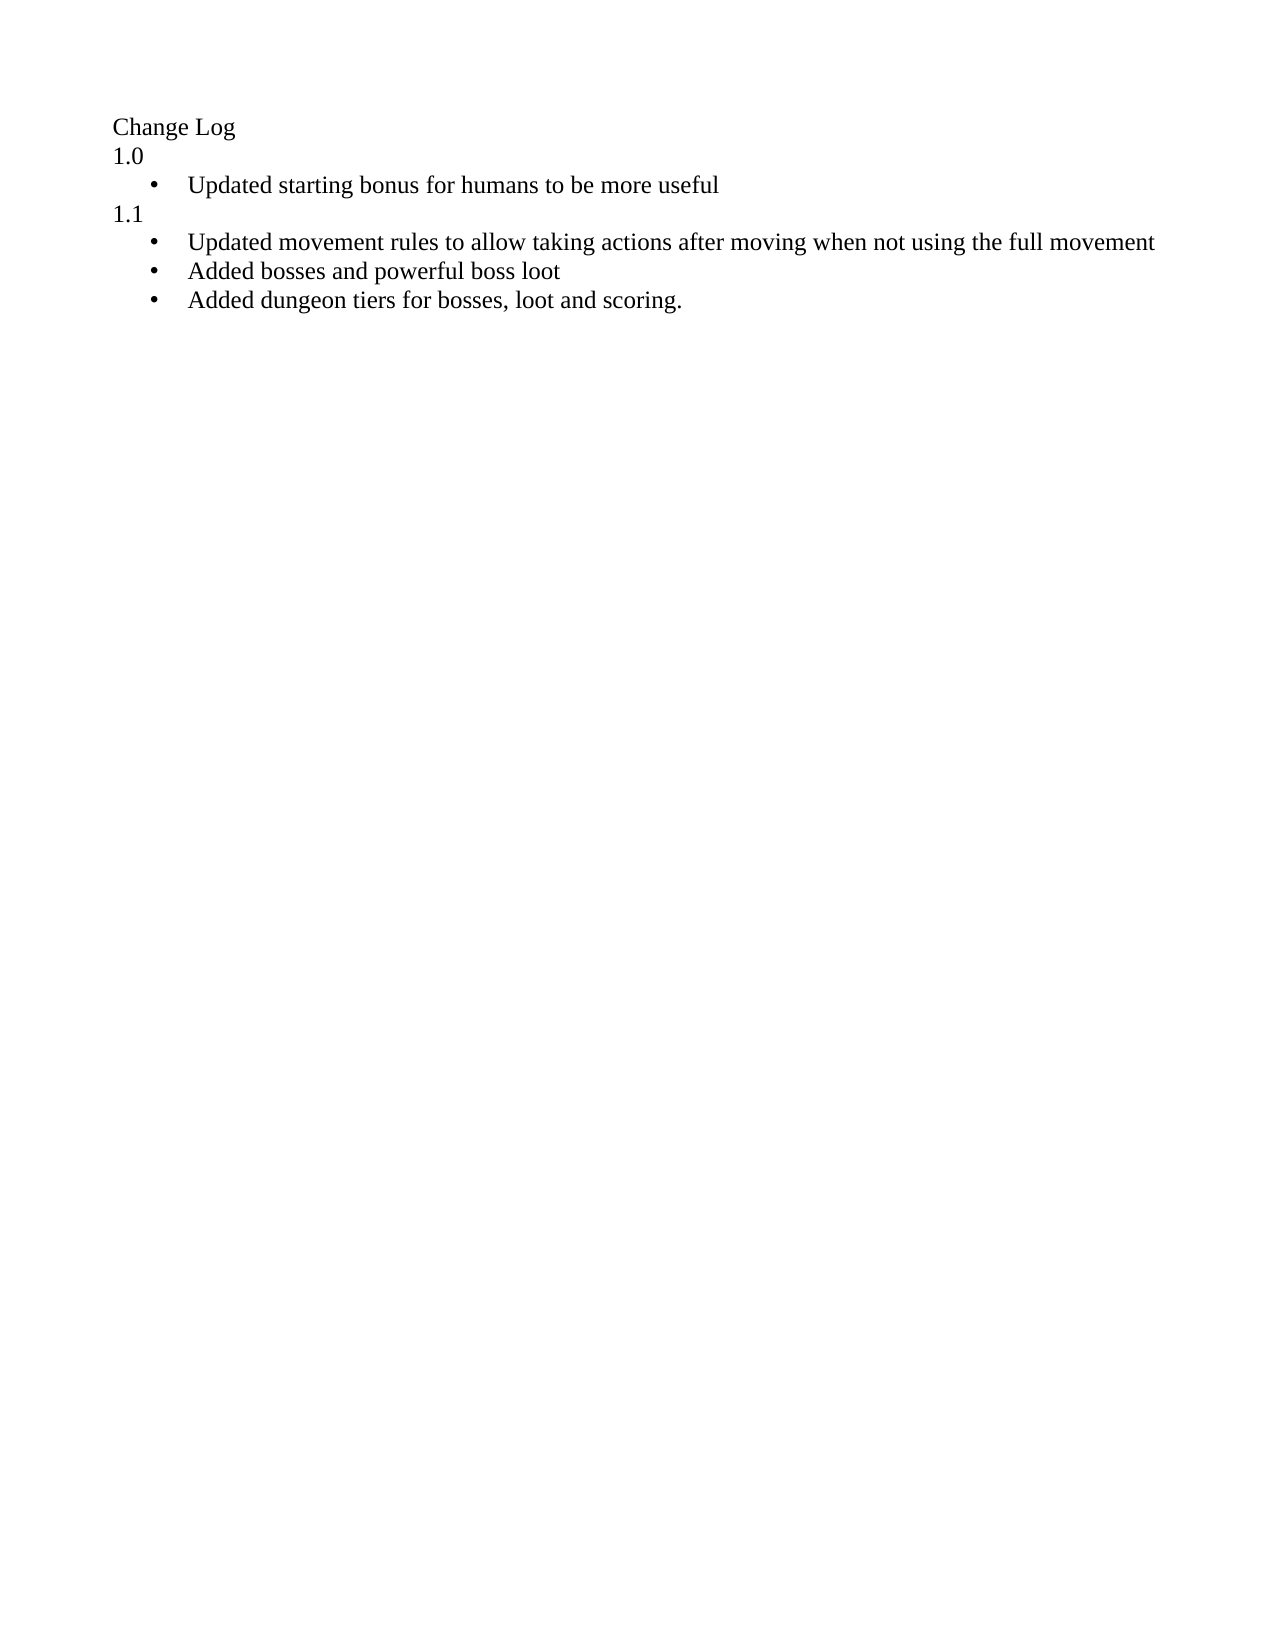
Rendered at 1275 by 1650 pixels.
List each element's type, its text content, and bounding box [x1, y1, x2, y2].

list Updated starting bonus for humans to be more useful [150, 170, 1162, 199]
list Updated movement rules to allow taking actions after moving when not using the full movement [150, 227, 1162, 256]
list Added dungeon tiers for bosses, loot and scoring. [150, 285, 1162, 314]
text 1.1 [112, 199, 1162, 227]
text 1.0 [112, 141, 1162, 170]
text Change Log [112, 112, 1162, 141]
list Added bosses and powerful boss loot [150, 256, 1162, 285]
